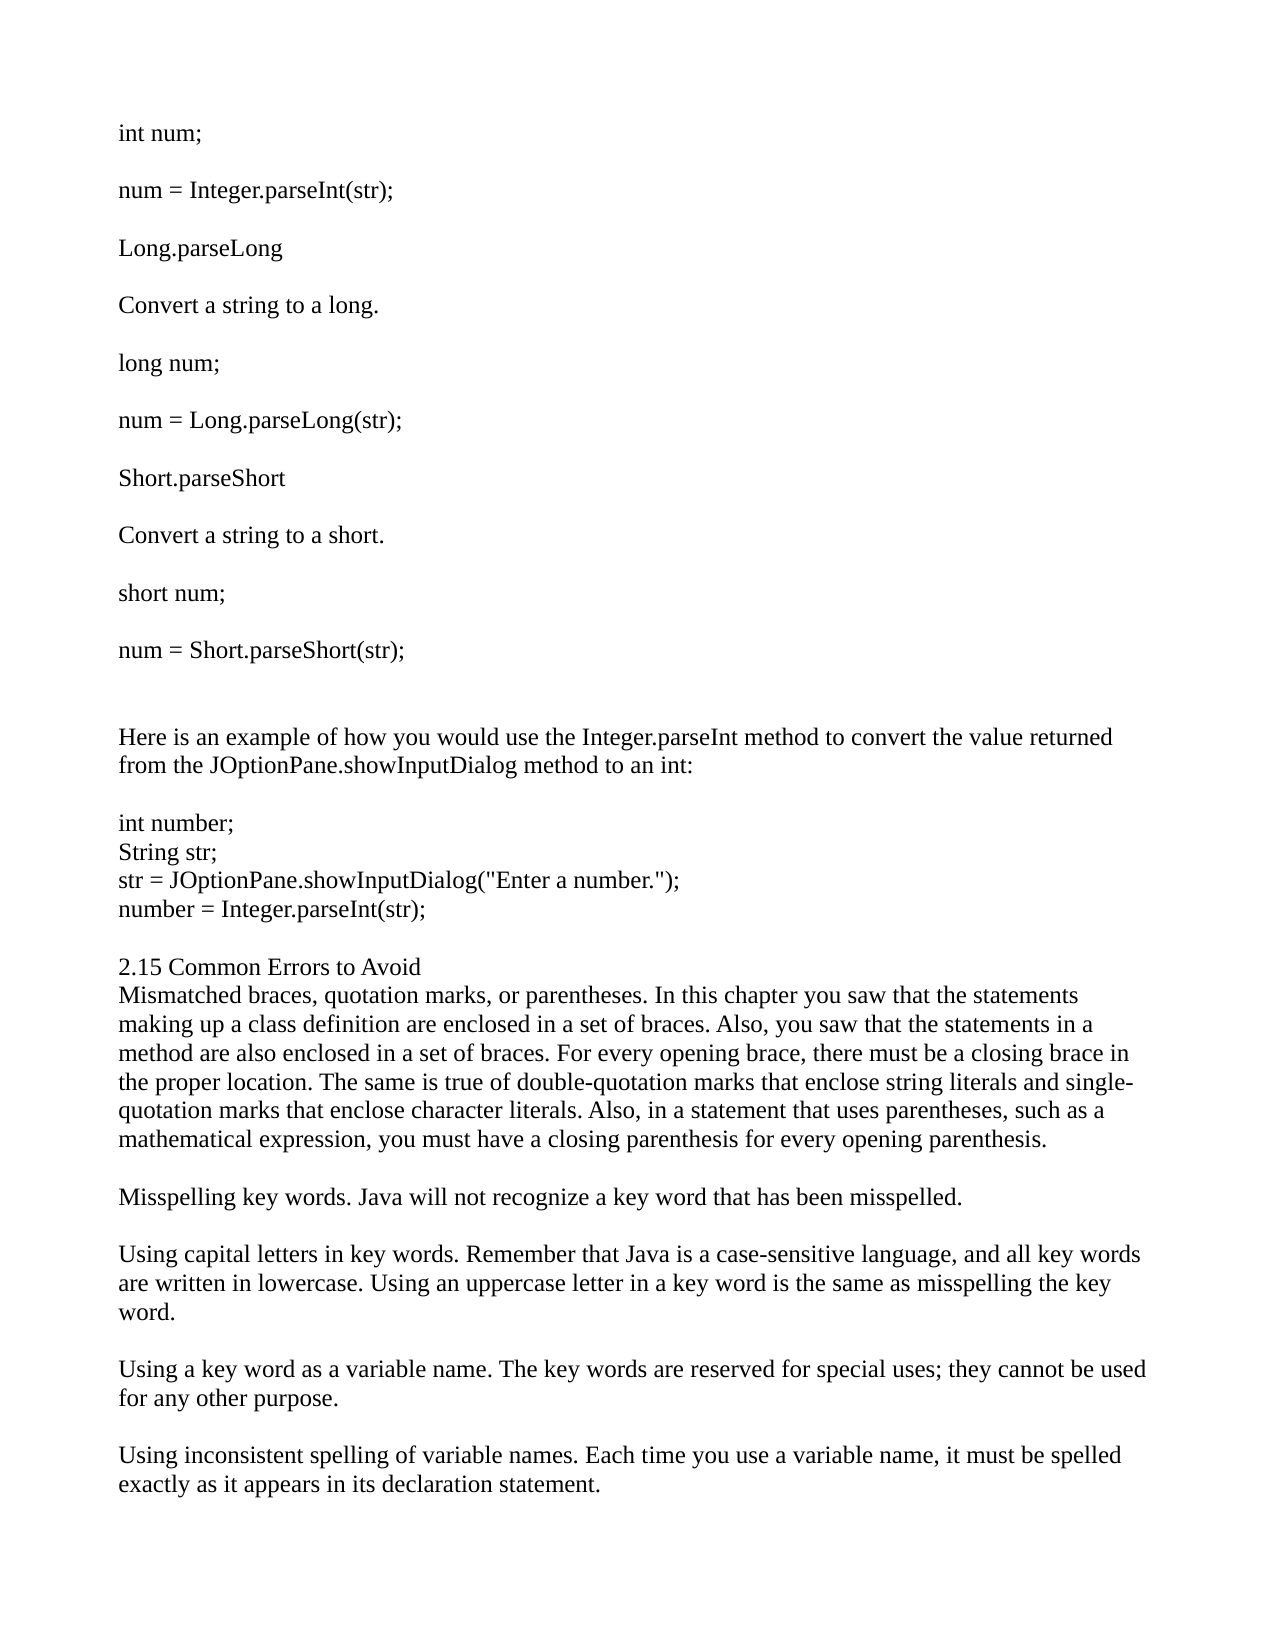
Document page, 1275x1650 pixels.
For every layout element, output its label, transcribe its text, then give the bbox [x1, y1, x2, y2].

text Misspelling key words. Java will not recognize a key word that has been misspelled. [118, 1182, 1157, 1211]
text num = Integer.parseInt(str); [118, 176, 1157, 204]
text int num; [118, 118, 1157, 147]
text 2.15 Common Errors to Avoid [118, 952, 1157, 981]
text short num; [118, 578, 1157, 607]
text Convert a string to a short. [118, 521, 1157, 549]
text str = JOptionPane.showInputDialog("Enter a number."); [118, 866, 1157, 894]
text Here is an example of how you would use the Integer.parseInt method to convert the value returned from the JOptionPane.showInputDialog method to an int: [118, 722, 1157, 779]
text Using inconsistent spelling of variable names. Each time you use a variable name, it must be spelled exactly as it appears in its declaration statement. [118, 1441, 1157, 1498]
text Convert a string to a long. [118, 291, 1157, 319]
text num = Long.parseLong(str); [118, 406, 1157, 434]
text String str; [118, 837, 1157, 866]
text number = Integer.parseInt(str); [118, 894, 1157, 923]
text Long.parseLong [118, 233, 1157, 262]
text Mismatched braces, quotation marks, or parentheses. In this chapter you saw that the statements making up a class definition are enclosed in a set of braces. Also, you saw that the statements in a method are also enclosed in a set of braces. For every opening brace, there must be a closing brace in the proper location. The same is true of double-quotation marks that enclose string literals and single-quotation marks that enclose character literals. Also, in a statement that uses parentheses, such as a mathematical expression, you must have a closing parenthesis for every opening parenthesis. [118, 981, 1157, 1153]
text long num; [118, 348, 1157, 377]
text Using a key word as a variable name. The key words are reserved for special uses; they cannot be used for any other purpose. [118, 1354, 1157, 1412]
text int number; [118, 808, 1157, 837]
text Short.parseShort [118, 463, 1157, 492]
text num = Short.parseShort(str); [118, 636, 1157, 664]
text Using capital letters in key words. Remember that Java is a case-sensitive language, and all key words are written in lowercase. Using an uppercase letter in a key word is the same as misspelling the key word. [118, 1239, 1157, 1326]
